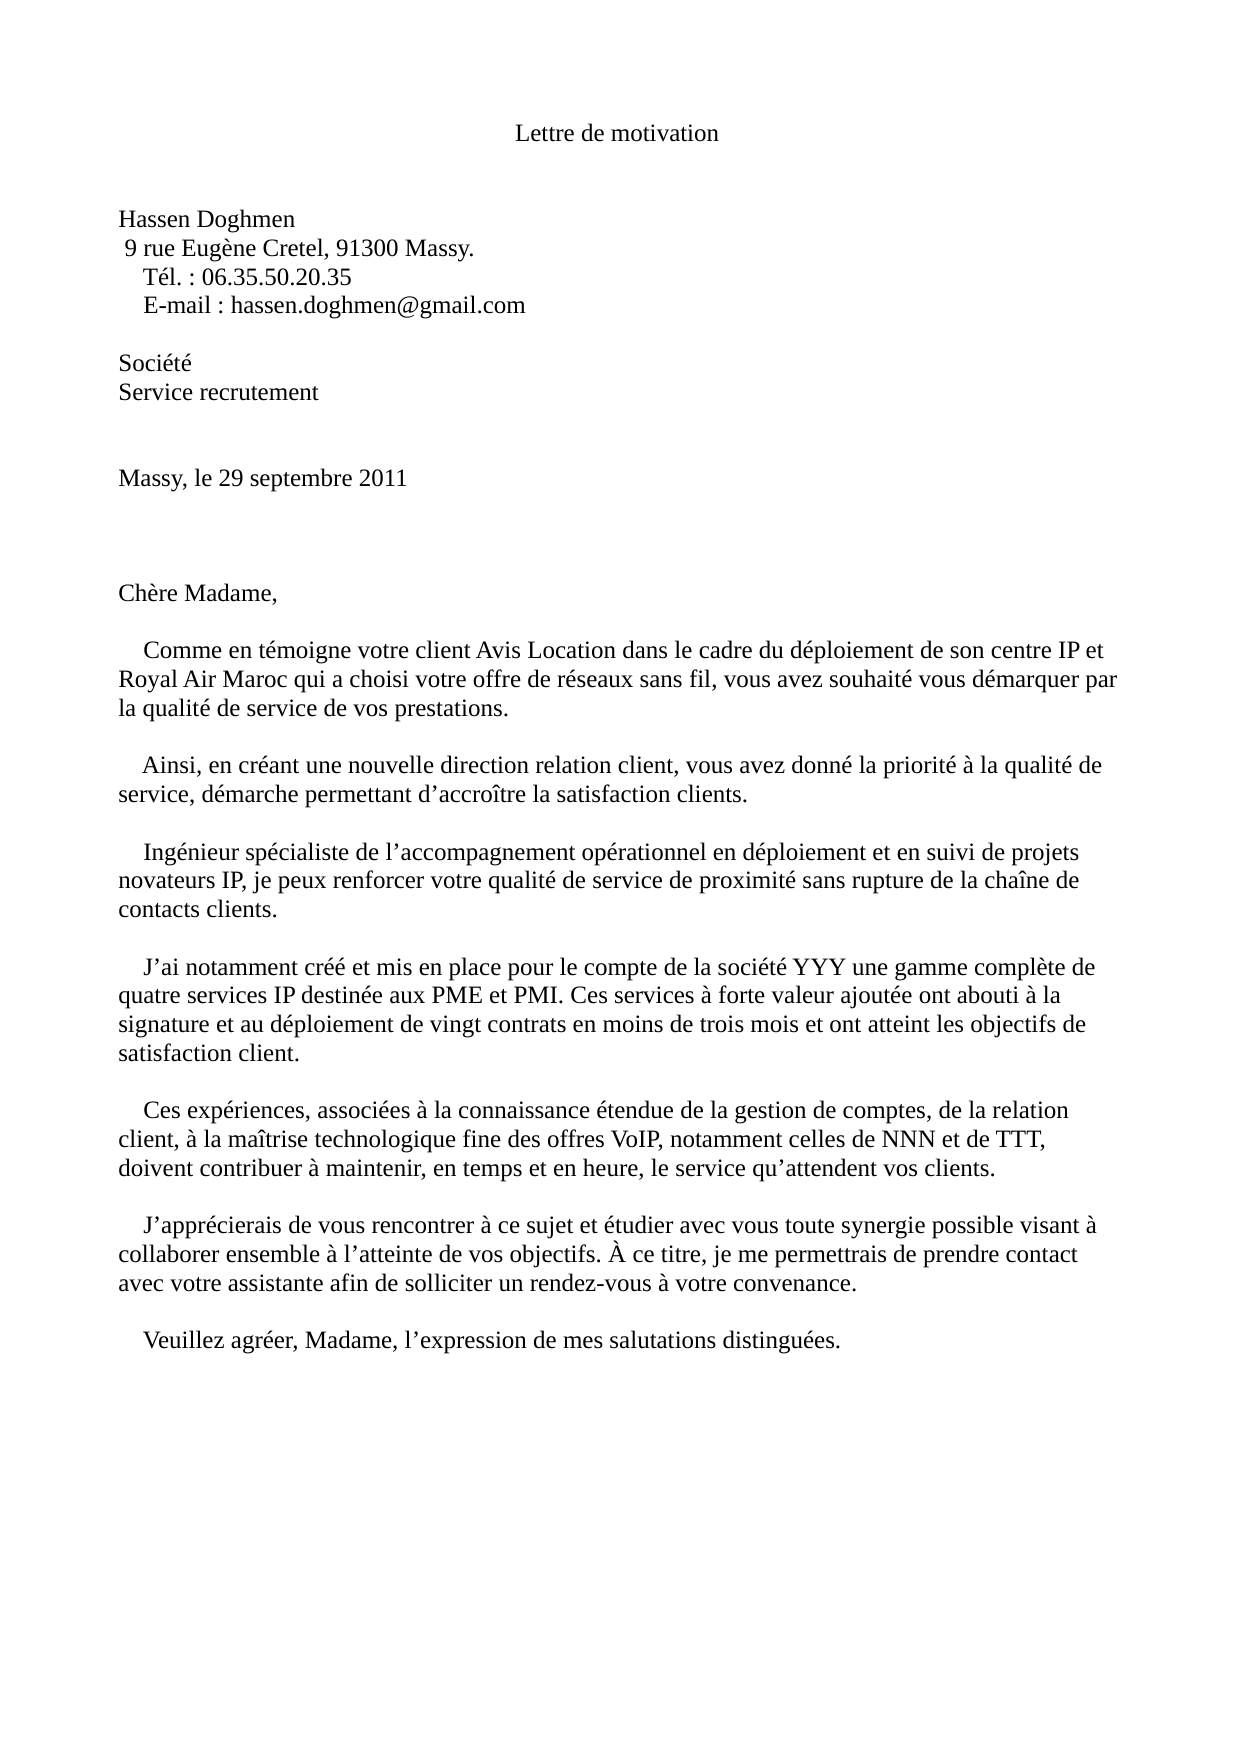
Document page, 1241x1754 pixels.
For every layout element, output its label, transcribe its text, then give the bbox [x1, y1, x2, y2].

text Hassen Doghmen [118, 204, 1122, 233]
text 9 rue Eugène Cretel, 91300 Massy. [118, 233, 1122, 262]
text Ingénieur spécialiste de l’accompagnement opérationnel en déploiement et en suivi de projets novateurs IP, je peux renforcer votre qualité de service de proximité sans rupture de la chaîne de contacts clients. [118, 837, 1122, 923]
text Ces expériences, associées à la connaissance étendue de la gestion de comptes, de la relation client, à la maîtrise technologique fine des offres VoIP, notamment celles de NNN et de TTT, doivent contribuer à maintenir, en temps et en heure, le service qu’attendent vos clients. [118, 1096, 1122, 1182]
text J’apprécierais de vous rencontrer à ce sujet et étudier avec vous toute synergie possible visant à collaborer ensemble à l’atteinte de vos objectifs. À ce titre, je me permettrais de prendre contact avec votre assistante afin de solliciter un rendez-vous à votre convenance. [118, 1211, 1122, 1297]
text Chère Madame, [118, 578, 1122, 607]
text Comme en témoigne votre client Avis Location dans le cadre du déploiement de son centre IP et Royal Air Maroc qui a choisi votre offre de réseaux sans fil, vous avez souhaité vous démarquer par la qualité de service de vos prestations. [118, 636, 1122, 722]
text Tél. : 06.35.50.20.35 [118, 262, 1122, 291]
text Ainsi, en créant une nouvelle direction relation client, vous avez donné la priorité à la qualité de service, démarche permettant d’accroître la satisfaction clients. [118, 751, 1122, 808]
text Massy, le 29 septembre 2011 [118, 463, 1122, 492]
text Lettre de motivation [118, 118, 1122, 147]
text Société [118, 348, 1122, 377]
text Service recrutement [118, 377, 1122, 406]
text E-mail : hassen.doghmen@gmail.com [118, 291, 1122, 319]
text Veuillez agréer, Madame, l’expression de mes salutations distinguées. [118, 1326, 1122, 1354]
text J’ai notamment créé et mis en place pour le compte de la société YYY une gamme complète de quatre services IP destinée aux PME et PMI. Ces services à forte valeur ajoutée ont abouti à la signature et au déploiement de vingt contrats en moins de trois mois et ont atteint les objectifs de satisfaction client. [118, 952, 1122, 1067]
